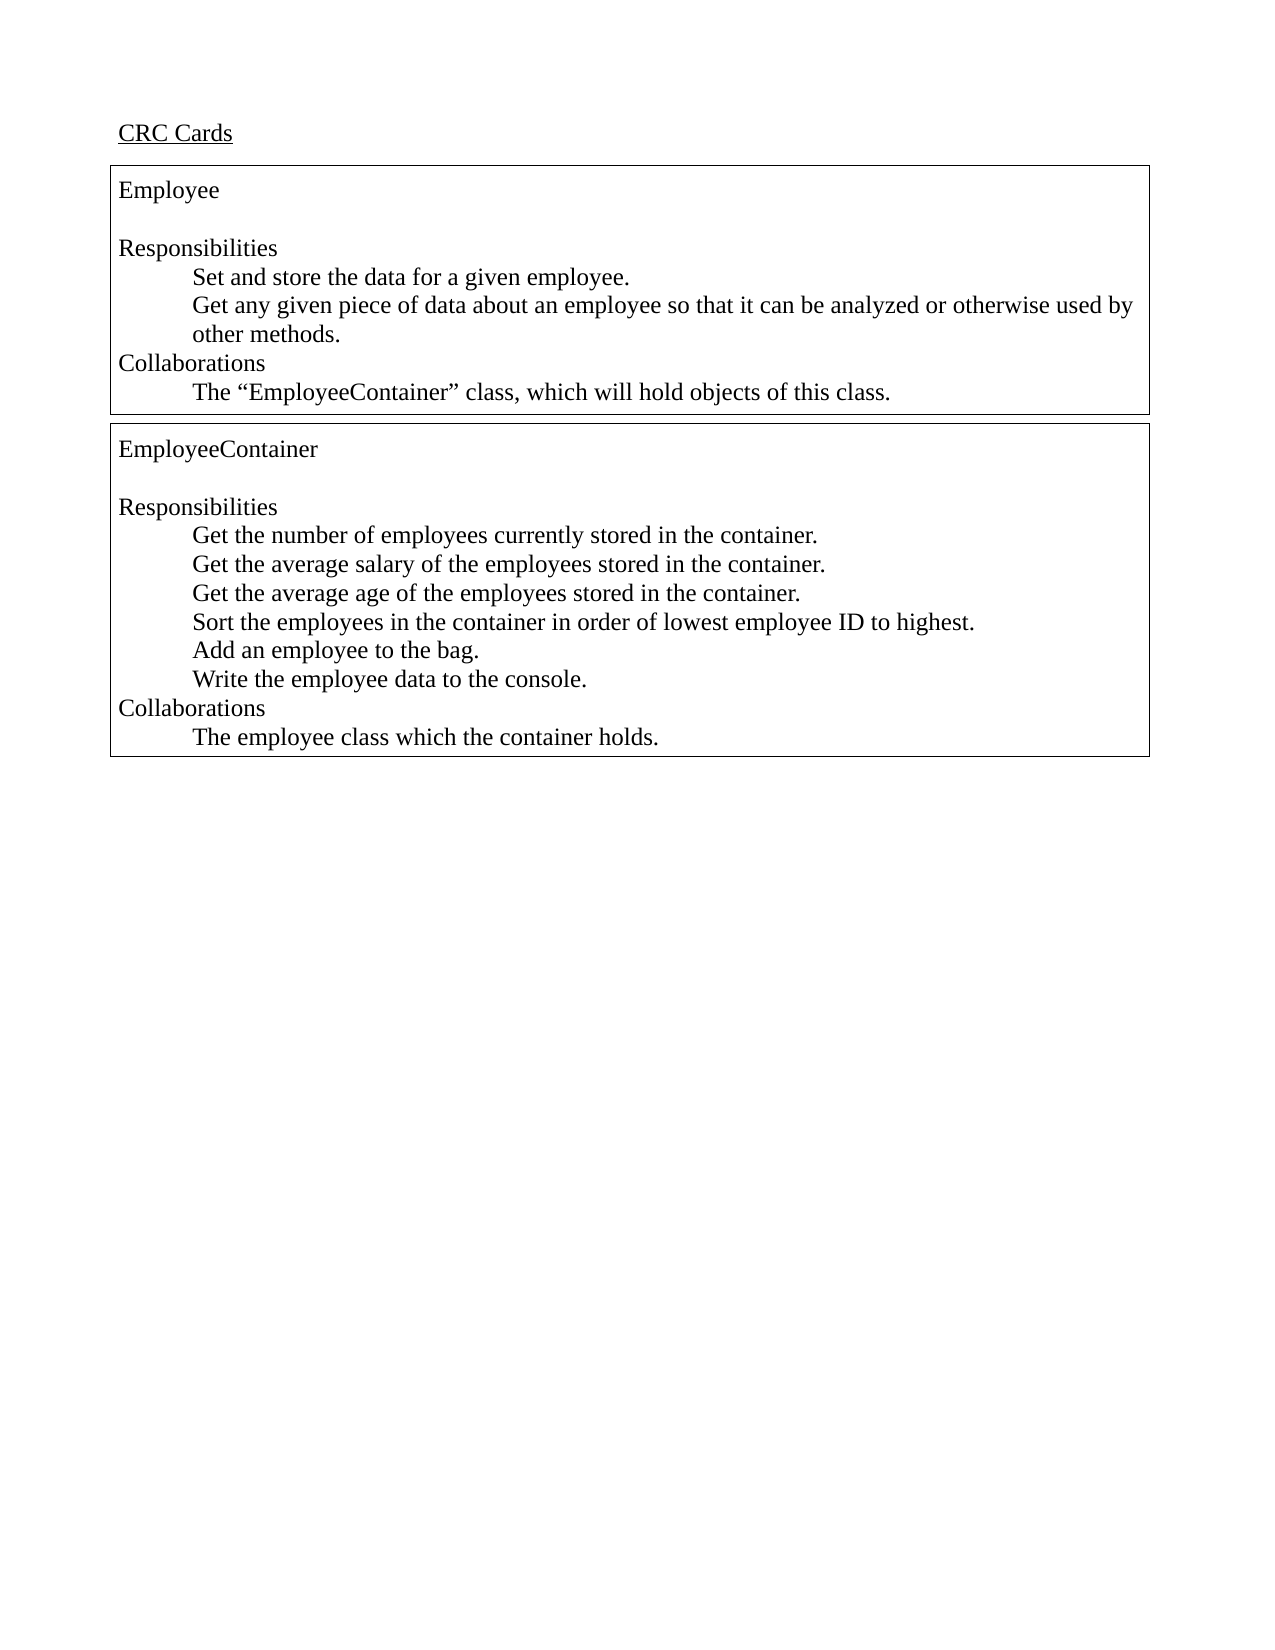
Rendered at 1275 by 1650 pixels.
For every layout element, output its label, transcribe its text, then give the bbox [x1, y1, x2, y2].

text Write the employee data to the console. [118, 664, 1149, 693]
text EmployeeContainer [118, 434, 1149, 463]
text Responsibilities [118, 492, 1149, 521]
text The employee class which the container holds. [118, 722, 1149, 751]
text Get the average salary of the employees stored in the container. [118, 549, 1149, 578]
text CRC Cards [118, 118, 1157, 147]
text Employee [118, 176, 1149, 204]
text Get the number of employees currently stored in the container. [118, 521, 1149, 549]
text The “EmployeeContainer” class, which will hold objects of this class. [118, 377, 1149, 406]
text Collaborations [118, 693, 1149, 722]
text Sort the employees in the container in order of lowest employee ID to highest. [118, 607, 1149, 636]
text Collaborations [118, 348, 1149, 377]
text Add an employee to the bag. [118, 636, 1149, 664]
text Responsibilities Set and store the data for a given employee. [118, 233, 1149, 291]
text [1150, 176, 1157, 204]
text Get any given piece of data about an employee so that it can be analyzed or otherwise used by other methods. [118, 291, 1149, 348]
text Get the average age of the employees stored in the container. [118, 578, 1149, 607]
